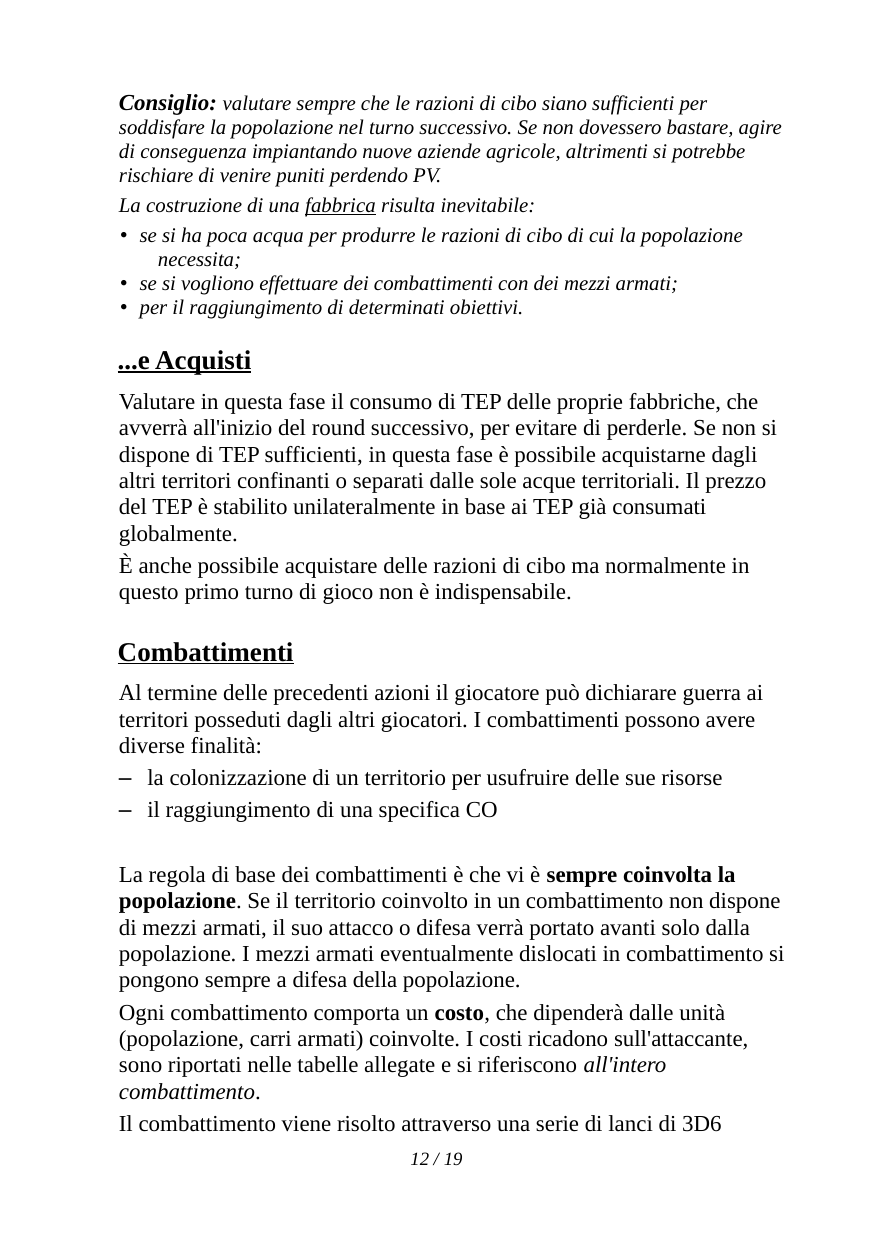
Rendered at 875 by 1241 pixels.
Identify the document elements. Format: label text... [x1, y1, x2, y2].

subtitle Combattimenti [117, 636, 786, 667]
list la colonizzazione di un territorio per usufruire delle sue risorse [119, 764, 786, 791]
text Ogni combattimento comporta un costo, che dipenderà dalle unità (popolazione, carri armati) coinvolte. I costi ricadono sull'attaccante, sono riportati nelle tabelle allegate e si riferiscono all'intero combattimento. [119, 999, 786, 1104]
list se si ha poca acqua per produrre le razioni di cibo di cui la popolazione necessita; [120, 223, 786, 271]
text È anche possibile acquistare delle razioni di cibo ma normalmente in questo primo turno di gioco non è indispensabile. [119, 552, 786, 605]
text La costruzione di una fabbrica risulta inevitabile: [119, 193, 786, 217]
list per il raggiungimento di determinati obiettivi. [120, 295, 786, 319]
list se si vogliono effettuare dei combattimenti con dei mezzi armati; [120, 271, 786, 295]
text Il combattimento viene risolto attraverso una serie di lanci di 3D6 [119, 1110, 786, 1137]
text Valutare in questa fase il consumo di TEP delle proprie fabbriche, che avverrà all'inizio del round successivo, per evitare di perderle. Se non si dispone di TEP sufficienti, in questa fase è possibile acquistarne dagli altri territori confinanti o separati dalle sole acque territoriali. Il prezzo del TEP è stabilito unilateralmente in base ai TEP già consumati globalmente. [119, 388, 786, 546]
subtitle ...e Acquisti [117, 344, 786, 375]
list il raggiungimento di una specifica CO [119, 797, 786, 823]
text La regola di base dei combattimenti è che vi è sempre coinvolta la popolazione. Se il territorio coinvolto in un combattimento non dispone di mezzi armati, il suo attacco o difesa verrà portato avanti solo dalla popolazione. I mezzi armati eventualmente dislocati in combattimento si pongono sempre a difesa della popolazione. [119, 861, 786, 993]
text Al termine delle precedenti azioni il giocatore può dichiarare guerra ai territori posseduti dagli altri giocatori. I combattimenti possono avere diverse finalità: [119, 679, 786, 758]
text Consiglio: valutare sempre che le razioni di cibo siano sufficienti per soddisfare la popolazione nel turno successivo. Se non dovessero bastare, agire di conseguenza impiantando nuove aziende agricole, altrimenti si potrebbe rischiare di venire puniti perdendo PV. [119, 88, 786, 187]
